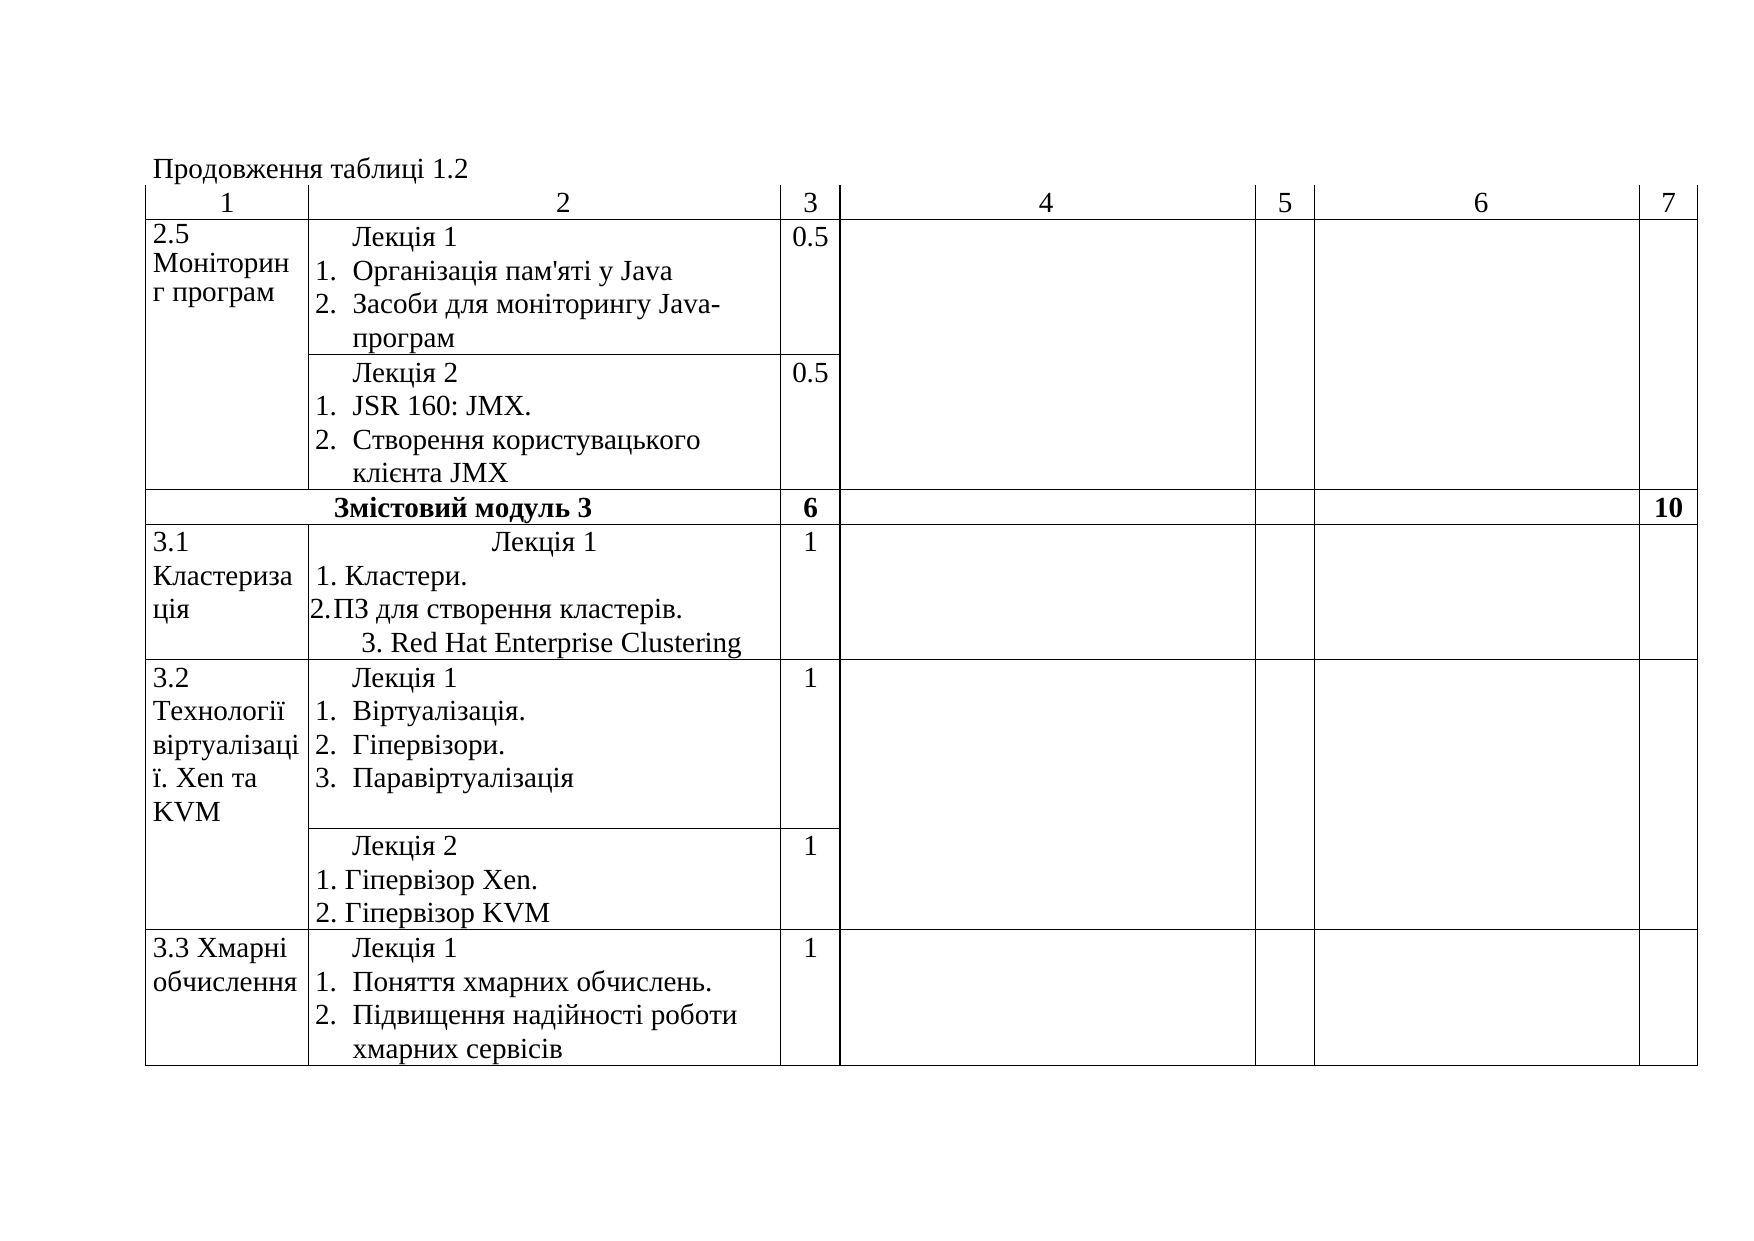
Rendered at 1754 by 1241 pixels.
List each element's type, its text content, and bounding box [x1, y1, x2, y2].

table_cell [1256, 525, 1314, 659]
table_cell 1 [781, 829, 839, 929]
table_cell [1315, 525, 1639, 659]
table_cell Лекція 2 JSR 160: JMX. Створення користувацького клієнта JMX [309, 355, 780, 489]
table_cell [841, 490, 1255, 524]
table_cell 7 [1640, 185, 1697, 219]
table_cell [1315, 660, 1639, 929]
table_cell 2 [309, 185, 780, 219]
table_cell 3 [781, 185, 839, 219]
table_cell [841, 660, 1255, 929]
table_cell Лекція 2 1. Гіпервізор Xen. 2. Гіпервізор KVM [309, 829, 780, 929]
table_cell 5 [1256, 185, 1314, 219]
table_cell 1 [781, 660, 839, 828]
table_cell [1256, 490, 1314, 524]
table_cell 10 [1640, 490, 1697, 524]
table_cell 3.3 Хмарні обчислення [146, 930, 308, 1064]
table_cell [1256, 220, 1314, 489]
table_cell 3.1 Кластеризація [146, 525, 308, 659]
table_cell Лекція 1 1. Кластери. ПЗ для створення кластерів. Red Hat Enterprise Clustering [309, 525, 780, 659]
table_cell [1315, 930, 1639, 1064]
table_cell [1640, 660, 1697, 929]
table_cell [841, 525, 1255, 659]
table_cell [1315, 220, 1639, 489]
table_cell Лекція 1 Віртуалізація. Гіпервізори. Паравіртуалізація [309, 660, 780, 828]
table_cell 0.5 [781, 220, 839, 354]
table_cell [1640, 525, 1697, 659]
table_cell Лекція 1 Організація пам'яті у Java Засоби для моніторингу Java-програм [309, 220, 780, 354]
table_cell [1640, 220, 1697, 489]
table_cell 6 [781, 490, 839, 524]
table_cell 1 [781, 930, 839, 1064]
table_cell Змістовий модуль 3 [146, 490, 780, 524]
table_cell 2.5 Моніторинг програм [146, 220, 308, 489]
table_header Продовження таблиці 1.2 [145, 152, 1697, 185]
table_cell 1 [146, 185, 308, 219]
table_cell [1640, 930, 1697, 1064]
table_cell 1 [781, 525, 839, 659]
table_cell Лекція 1 Поняття хмарних обчислень. Підвищення надійності роботи хмарних сервісів [309, 930, 780, 1064]
table_cell 4 [841, 185, 1255, 219]
table_cell 6 [1315, 185, 1639, 219]
table_cell [1256, 930, 1314, 1064]
table_cell [841, 930, 1255, 1064]
table_cell 0.5 [781, 355, 839, 489]
table_cell [1315, 490, 1639, 524]
table_cell 3.2 Технології віртуалізації. Xen та KVM [146, 660, 308, 929]
table_cell [1256, 660, 1314, 929]
table_cell [841, 220, 1255, 489]
